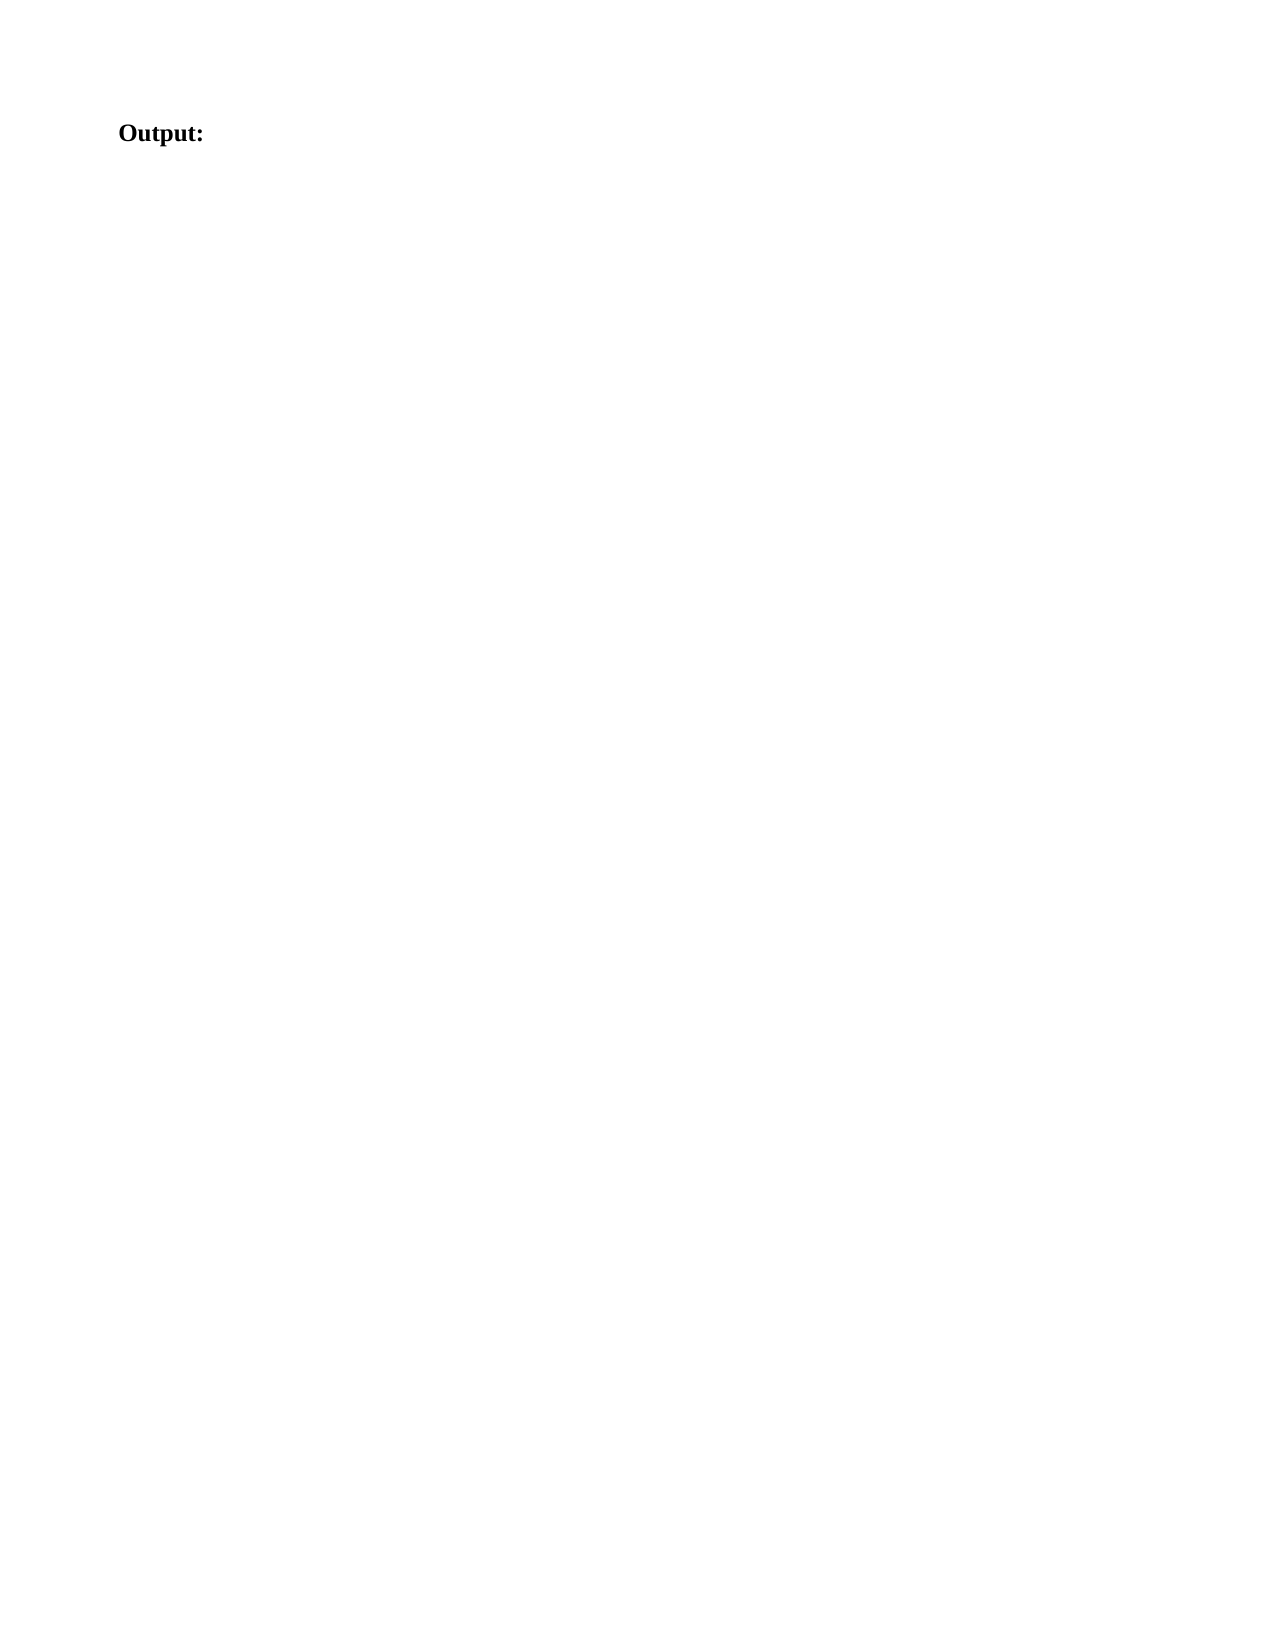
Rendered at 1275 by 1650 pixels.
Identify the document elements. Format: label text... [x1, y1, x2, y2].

text Output: [118, 118, 1157, 147]
